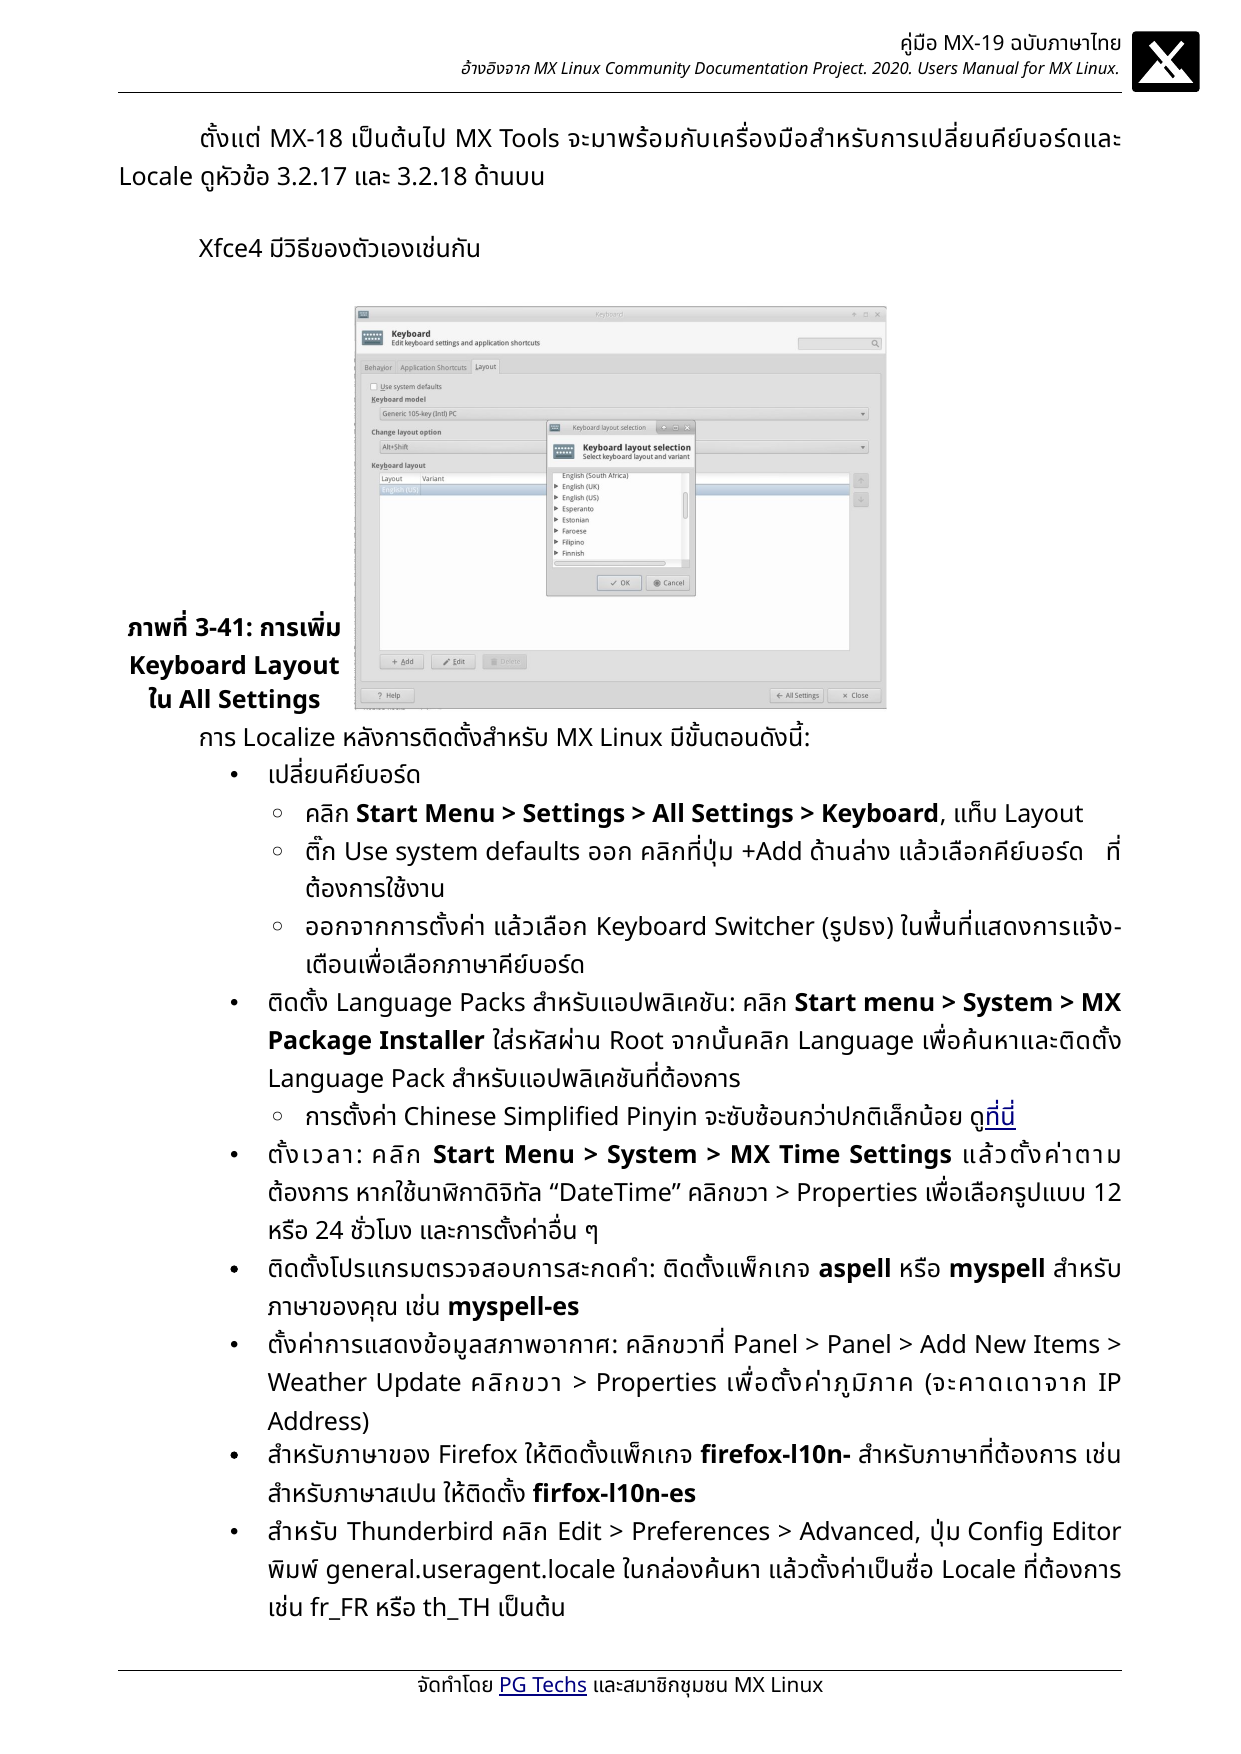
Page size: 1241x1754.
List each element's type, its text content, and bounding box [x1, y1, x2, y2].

list ตั้งเวลา: คลิก Start Menu > System > MX Time Settings แล้วตั้งค่าตามต้องการ หากใช้นาฬิกาดิจิทัล “DateTime” คลิกขวา > Properties เพื่อเลือกรูปแบบ 12 หรือ 24 ชั่วโมง และการตั้งค่าอื่น ๆ [230, 1137, 1122, 1251]
list สำหรับภาษาของ Firefox ให้ติดตั้งแพ็กเกจ firefox-l10n- สำหรับภาษาที่ต้องการ เช่น สำหรับภาษาสเปน ให้ติดตั้ง firfox-l10n-es [230, 1437, 1122, 1513]
picture [350, 302, 891, 713]
list เปลี่ยนคีย์บอร์ด [230, 757, 1122, 795]
list ติ๊ก Use system defaults ออก คลิกที่ปุ่ม +Add ด้านล่าง แล้วเลือกคีย์บอร์ด ที่ต้องการใช้งาน [267, 833, 1122, 909]
list สำหรับ Thunderbird คลิก Edit > Preferences > Advanced, ปุ่มConfig Editor พิมพ์ general.useragent.locale ในกล่องค้นหา แล้วตั้งค่าเป็นชื่อ Locale ที่ต้องการ เช่น fr_FR หรือ th_TH เป็นต้น [230, 1513, 1122, 1627]
list การตั้งค่า Chinese Simplified Pinyin จะซับซ้อนกว่าปกติเล็กน้อย ดูที่นี่ [267, 1099, 1122, 1137]
list คลิก Start Menu > Settings > All Settings > Keyboard, แท็บ Layout [267, 795, 1122, 833]
list ออกจากการตั้งค่า แล้วเลือก Keyboard Switcher (รูปธง) ในพื้นที่แสดงการแจ้ง-เตือนเพื่อเลือกภาษาคีย์บอร์ด [267, 909, 1122, 985]
list ติดตั้งโปรแกรมตรวจสอบการสะกดคำ: ติดตั้งแพ็กเกจ aspell หรือ myspell สำหรับภาษาของคุณ เช่น myspell-es [230, 1251, 1122, 1327]
text การ Localize หลังการติดตั้งสำหรับ MX Linux มีขั้นตอนดังนี้: [118, 719, 1122, 757]
text ภาพที่ 3-41: การเพิ่ม Keyboard Layout ใน All Settings [118, 609, 1122, 719]
list ติดตั้ง Language Packs สำหรับแอปพลิเคชัน: คลิก Start menu > System > MX Package Installer ใส่รหัสผ่าน Root จากนั้นคลิก Language เพื่อค้นหาและติดตั้ง Language Pack สำหรับแอปพลิเคชันที่ต้องการ [230, 985, 1122, 1099]
text ตั้งแต่ MX-18 เป็นต้นไป MX Tools จะมาพร้อมกับเครื่องมือสำหรับการเปลี่ยนคีย์บอร์ดและ Locale ดูหัวข้อ 3.2.17 และ 3.2.18 ด้านบน [118, 121, 1122, 197]
list ตั้งค่าการแสดงข้อมูลสภาพอากาศ: คลิกขวาที่ Panel > Panel > Add New Items > Weather Update คลิกขวา > Properties เพื่อตั้งค่าภูมิภาค (จะคาดเดาจาก IP Address) [230, 1327, 1122, 1437]
text Xfce4 มีวิธีของตัวเองเช่นกัน [118, 231, 1122, 269]
